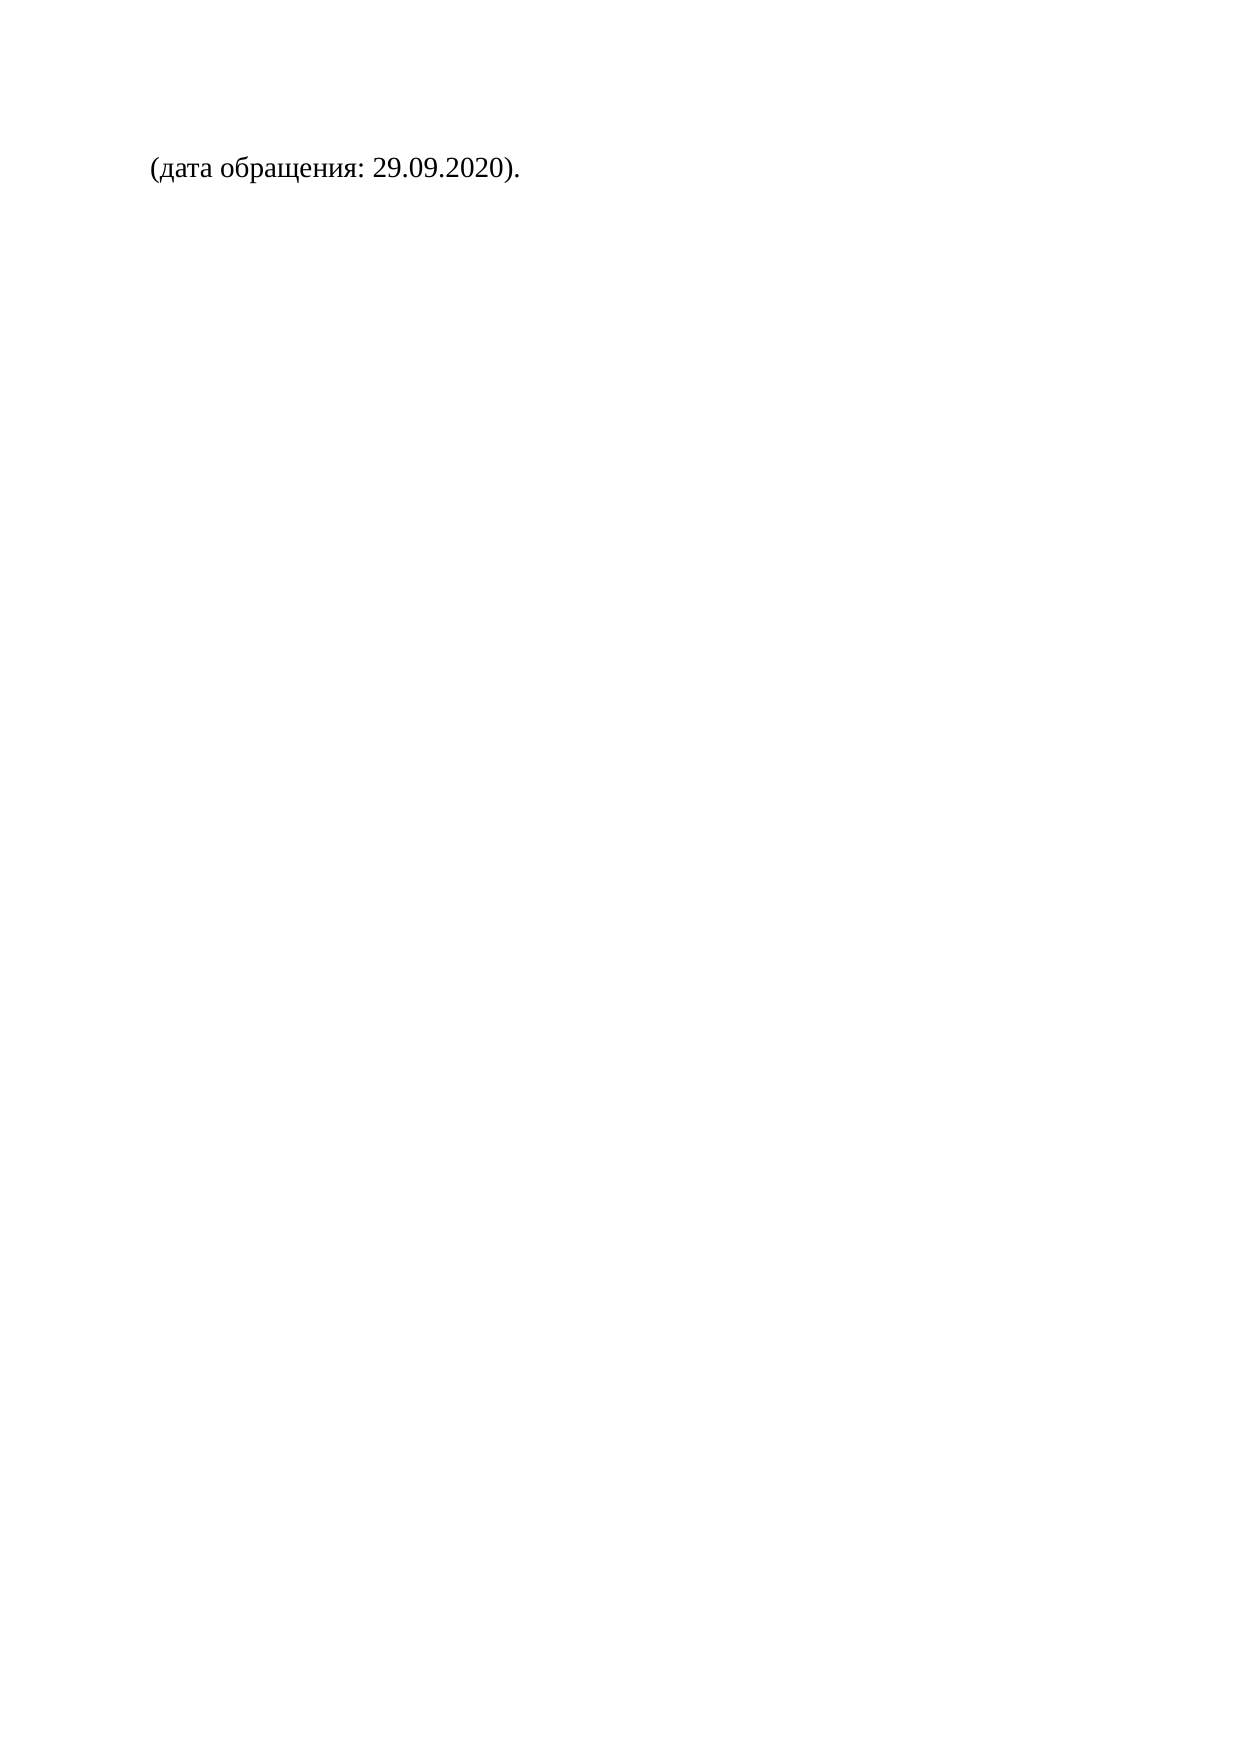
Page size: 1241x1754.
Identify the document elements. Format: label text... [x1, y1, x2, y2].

text (дата обращения: 29.09.2020). [150, 150, 1090, 183]
